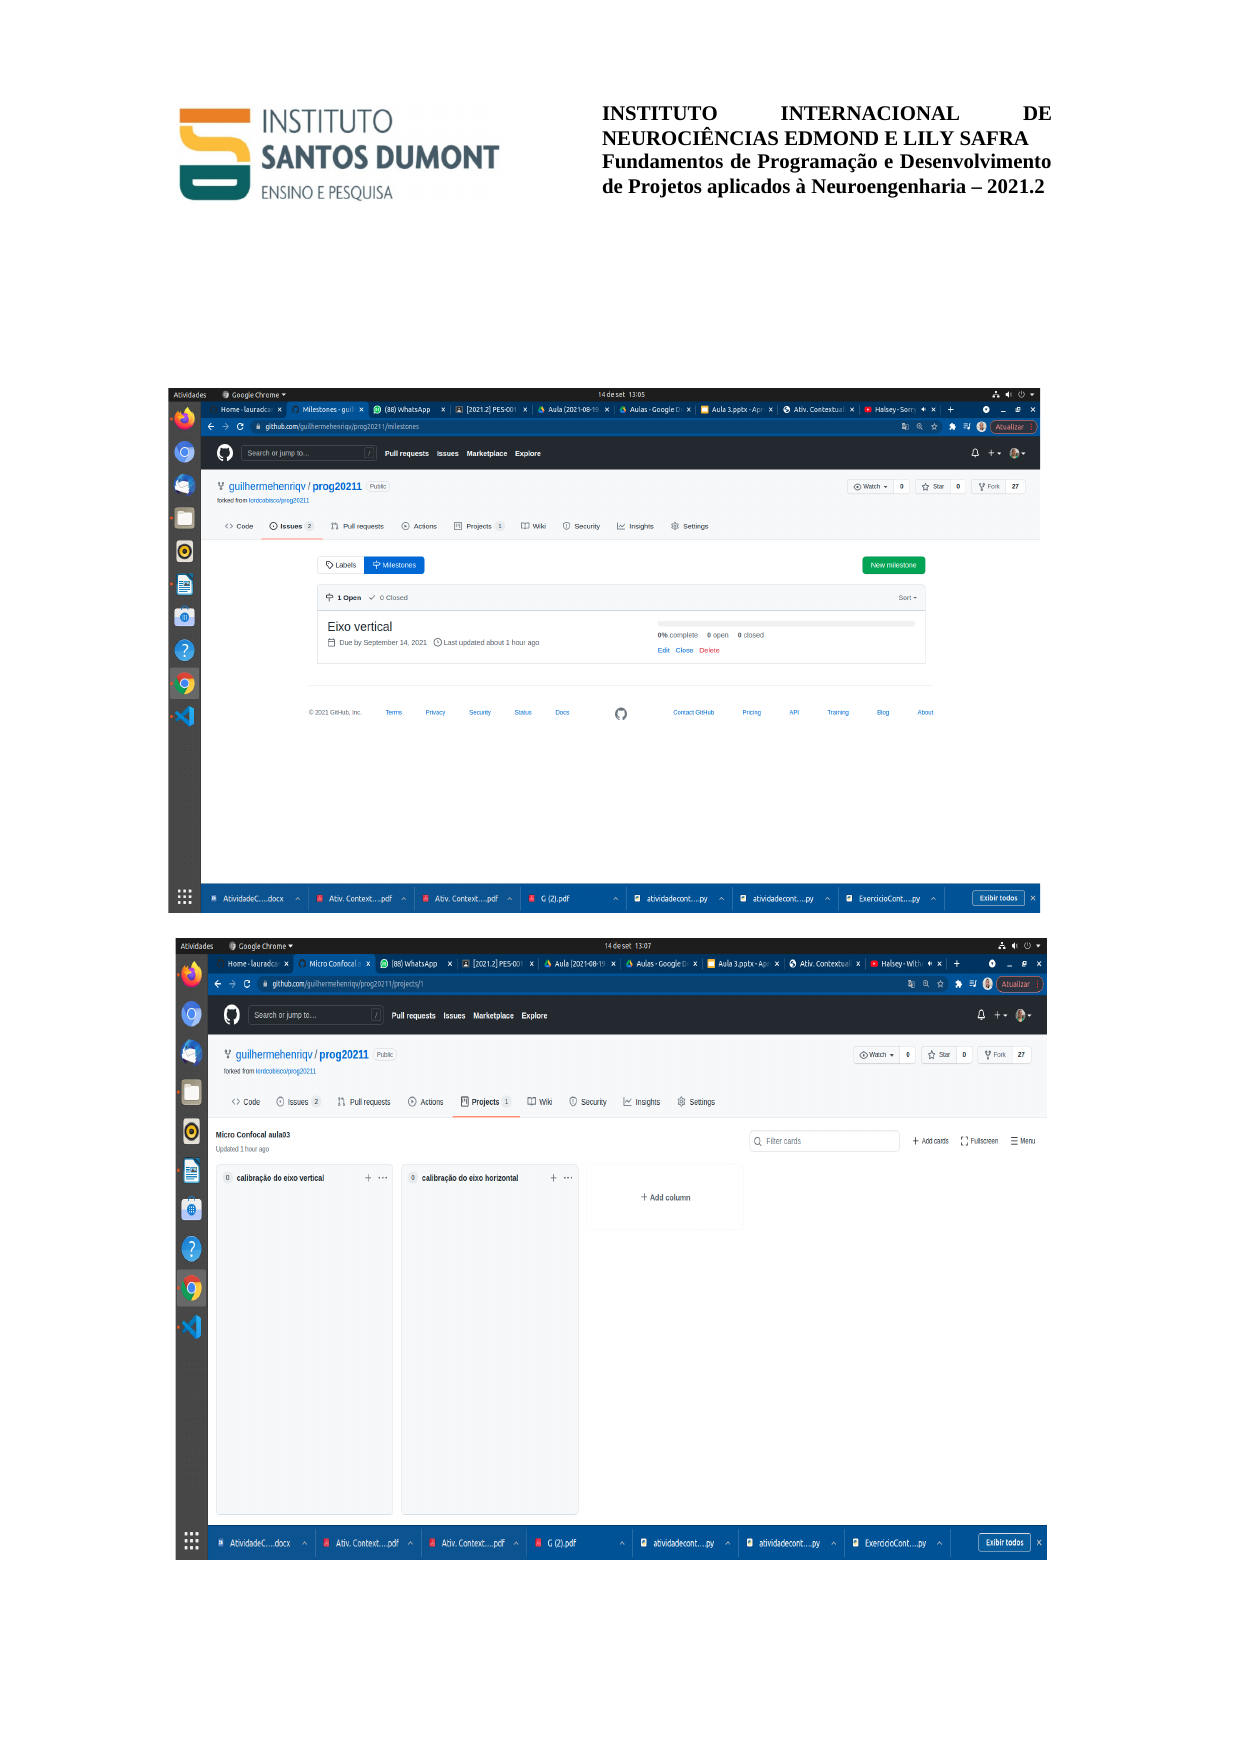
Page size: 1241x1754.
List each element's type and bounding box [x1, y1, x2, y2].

picture [168, 388, 1041, 913]
picture [175, 938, 1047, 1560]
